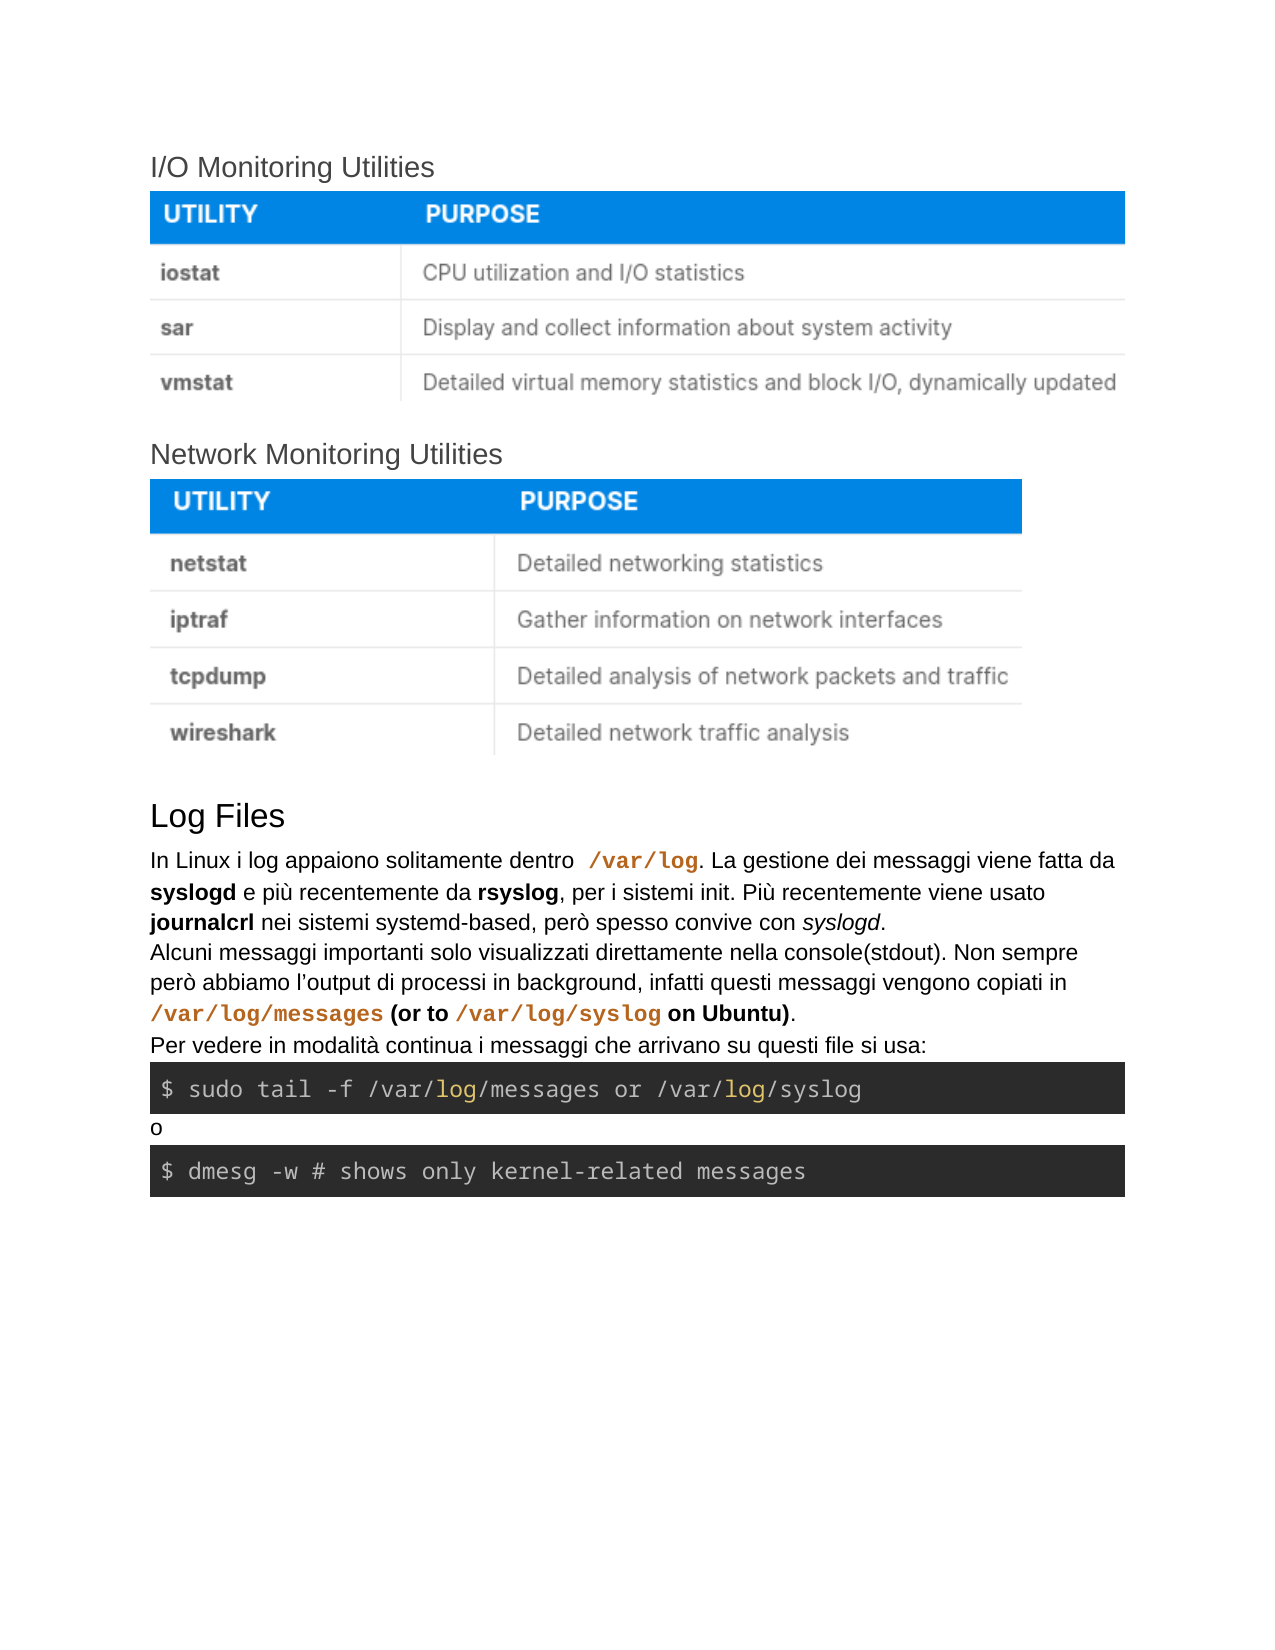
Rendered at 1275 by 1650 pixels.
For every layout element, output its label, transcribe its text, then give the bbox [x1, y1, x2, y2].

subtitle Log Files [150, 796, 1125, 834]
text o [150, 1114, 1125, 1141]
subtitle Network Monitoring Utilities [150, 437, 1125, 471]
table_header $ sudo tail -f /var/log/messages or /var/log/syslog [150, 1062, 1125, 1114]
subtitle I/O Monitoring Utilities [150, 150, 1125, 183]
text Alcuni messaggi importanti solo visualizzati direttamente nella console(stdout). Non sempre però abbiamo l’output di processi in background, infatti questi messaggi vengono copiati in /var/log/messages (or to /var/log/syslog on Ubuntu). [150, 939, 1125, 1028]
picture [150, 479, 1022, 755]
table_header $ dmesg -w # shows only kernel-related messages [150, 1145, 1125, 1197]
text Per vedere in modalità continua i messaggi che arrivano su questi file si usa: [150, 1032, 1125, 1058]
picture [150, 191, 1125, 401]
text In Linux i log appaiono solitamente dentro /var/log. La gestione dei messaggi viene fatta da syslogd e più recentemente da rsyslog, per i sistemi init. Più recentemente viene usato journalcrl nei sistemi systemd-based, però spesso convive con syslogd. [150, 847, 1125, 935]
